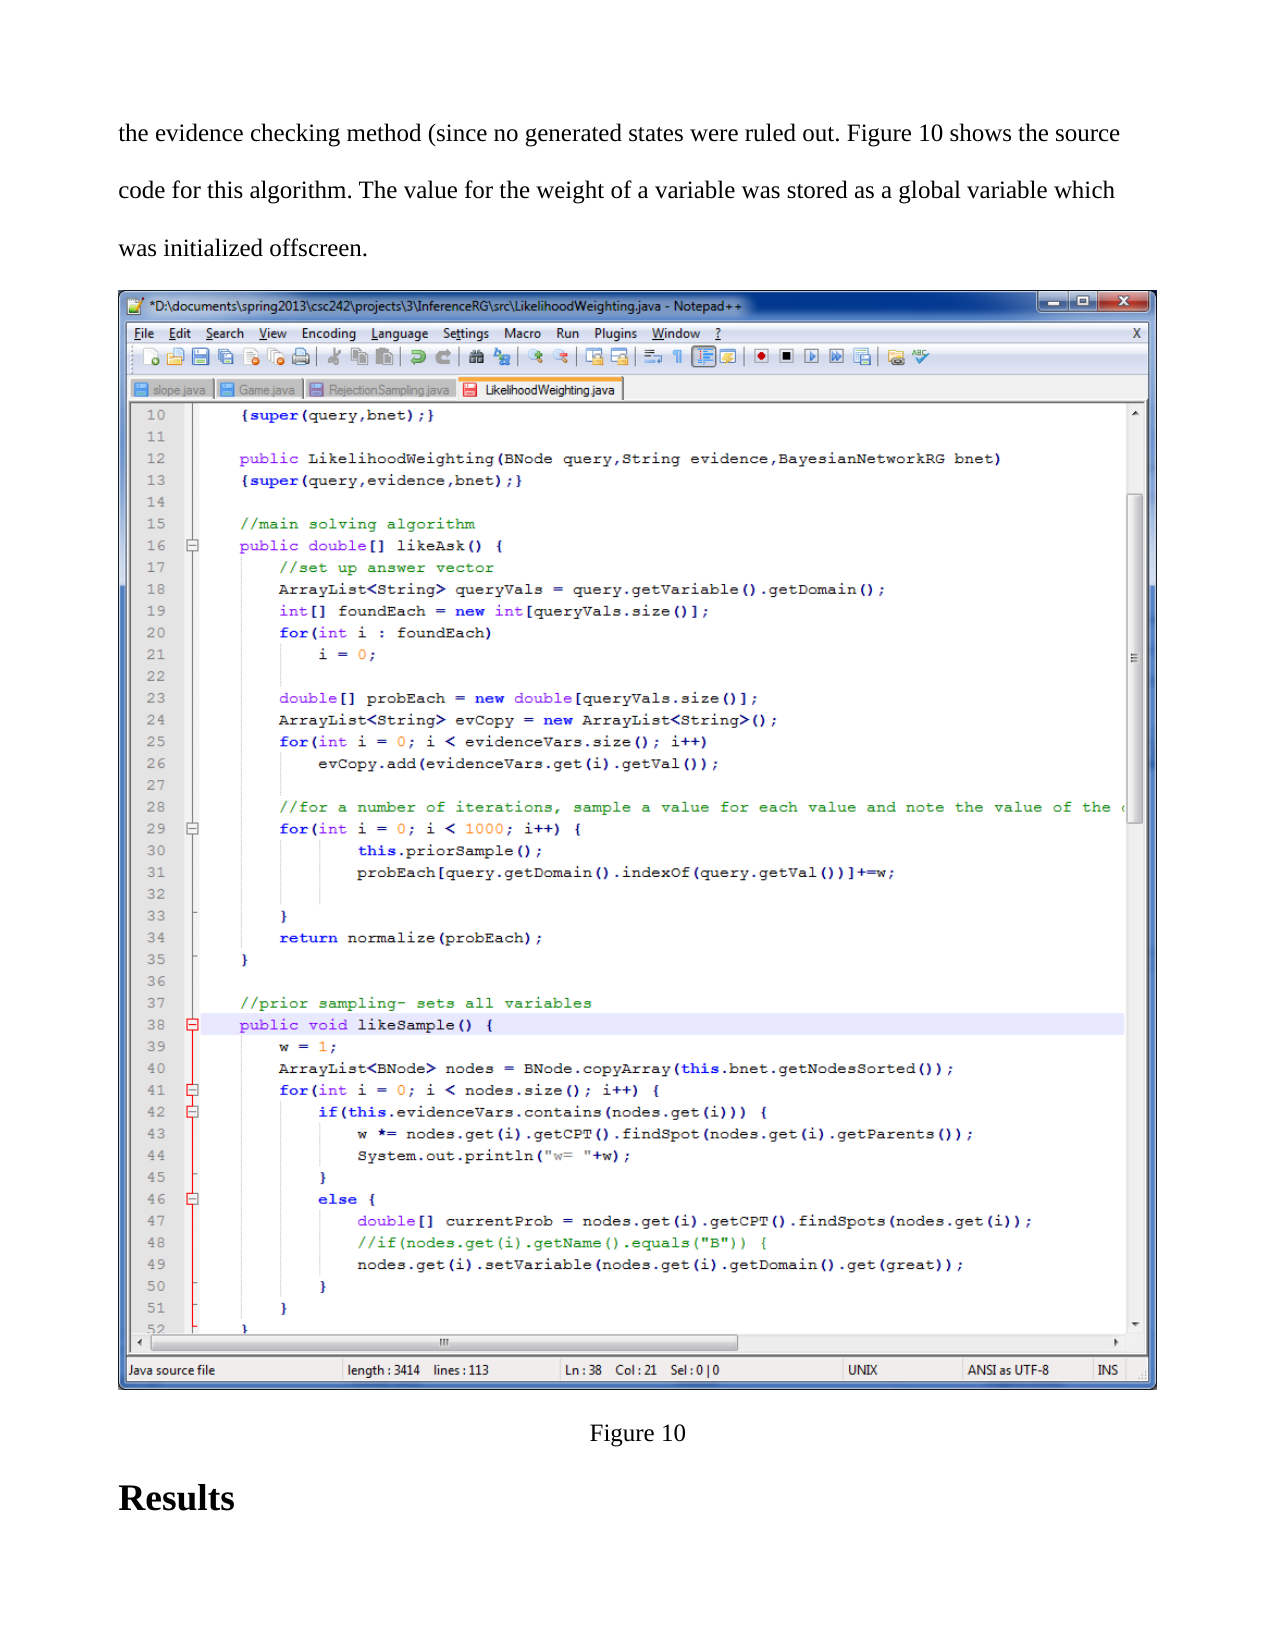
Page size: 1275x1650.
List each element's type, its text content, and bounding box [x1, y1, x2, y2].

picture [118, 290, 1157, 1390]
text the evidence checking method (since no generated states were ruled out. Figure 10 shows the source code for this algorithm. The value for the weight of a variable was stored as a global variable which was initialized offscreen. [118, 118, 1157, 262]
text Figure 10 [118, 1390, 1157, 1447]
text Results [118, 1475, 1157, 1518]
